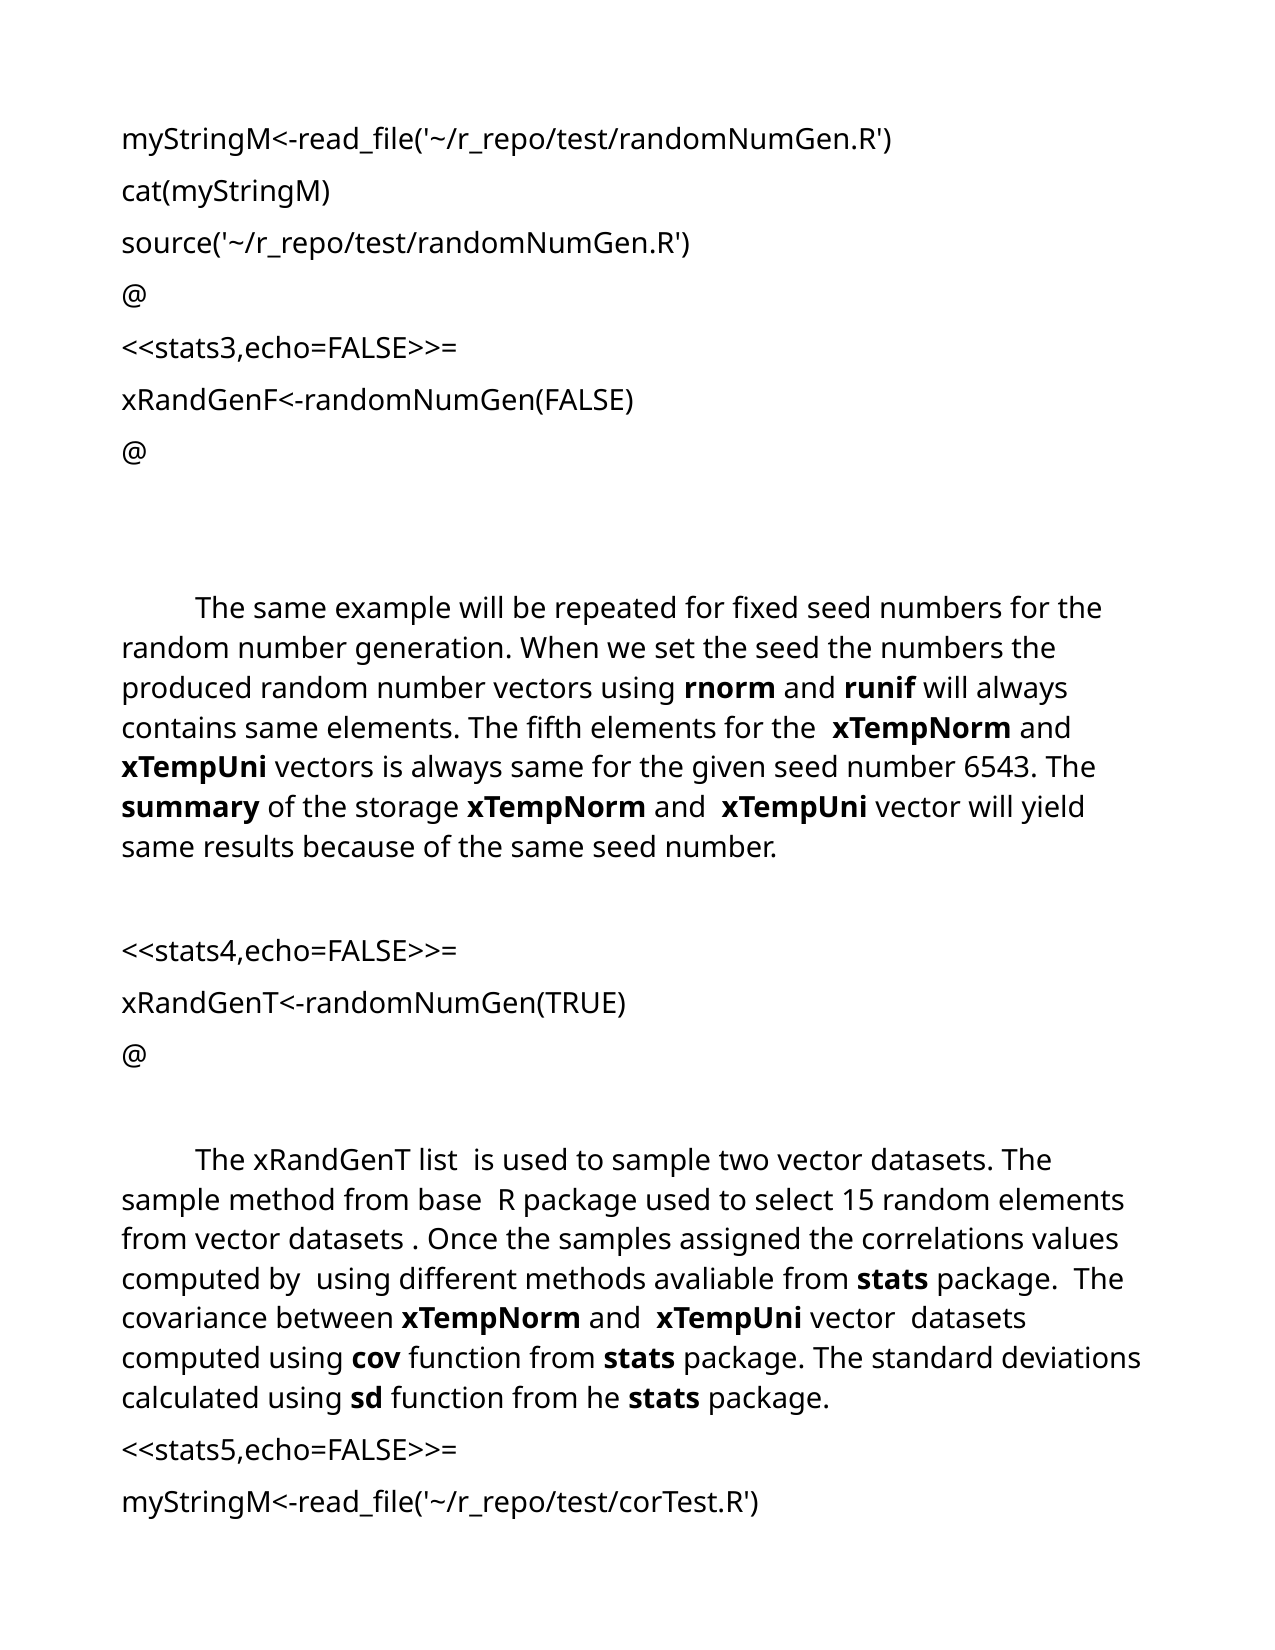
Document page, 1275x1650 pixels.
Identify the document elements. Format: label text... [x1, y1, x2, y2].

text cat(myStringM) [121, 170, 1158, 210]
text xRandGenT<-randomNumGen(TRUE) [121, 982, 1158, 1022]
text xRandGenF<-randomNumGen(FALSE) [121, 379, 1158, 419]
text @ [121, 431, 1158, 471]
text source('~/r_repo/test/randomNumGen.R') [121, 222, 1158, 262]
text The xRandGenT list is used to sample two vector datasets. The sample method from base R package used to select 15 random elements from vector datasets . Once the samples assigned the correlations values computed by using different methods avaliable from stats package. The covariance between xTempNorm and xTempUni vector datasets computed using cov function from stats package. The standard deviations calculated using sd function from he stats package. [121, 1139, 1158, 1417]
text @ [121, 1035, 1158, 1074]
text The same example will be repeated for fixed seed numbers for the random number generation. When we set the seed the numbers the produced random number vectors using rnorm and runif will always contains same elements. The fifth elements for the xTempNorm and xTempUni vectors is always same for the given seed number 6543. The summary of the storage xTempNorm and xTempUni vector will yield same results because of the same seed number. [121, 588, 1158, 866]
text myStringM<-read_file('~/r_repo/test/corTest.R') [121, 1482, 1158, 1521]
text myStringM<-read_file('~/r_repo/test/randomNumGen.R') [121, 118, 1158, 158]
text <<stats5,echo=FALSE>>= [121, 1429, 1158, 1469]
text <<stats4,echo=FALSE>>= [121, 930, 1158, 970]
text <<stats3,echo=FALSE>>= [121, 327, 1158, 367]
text @ [121, 275, 1158, 314]
